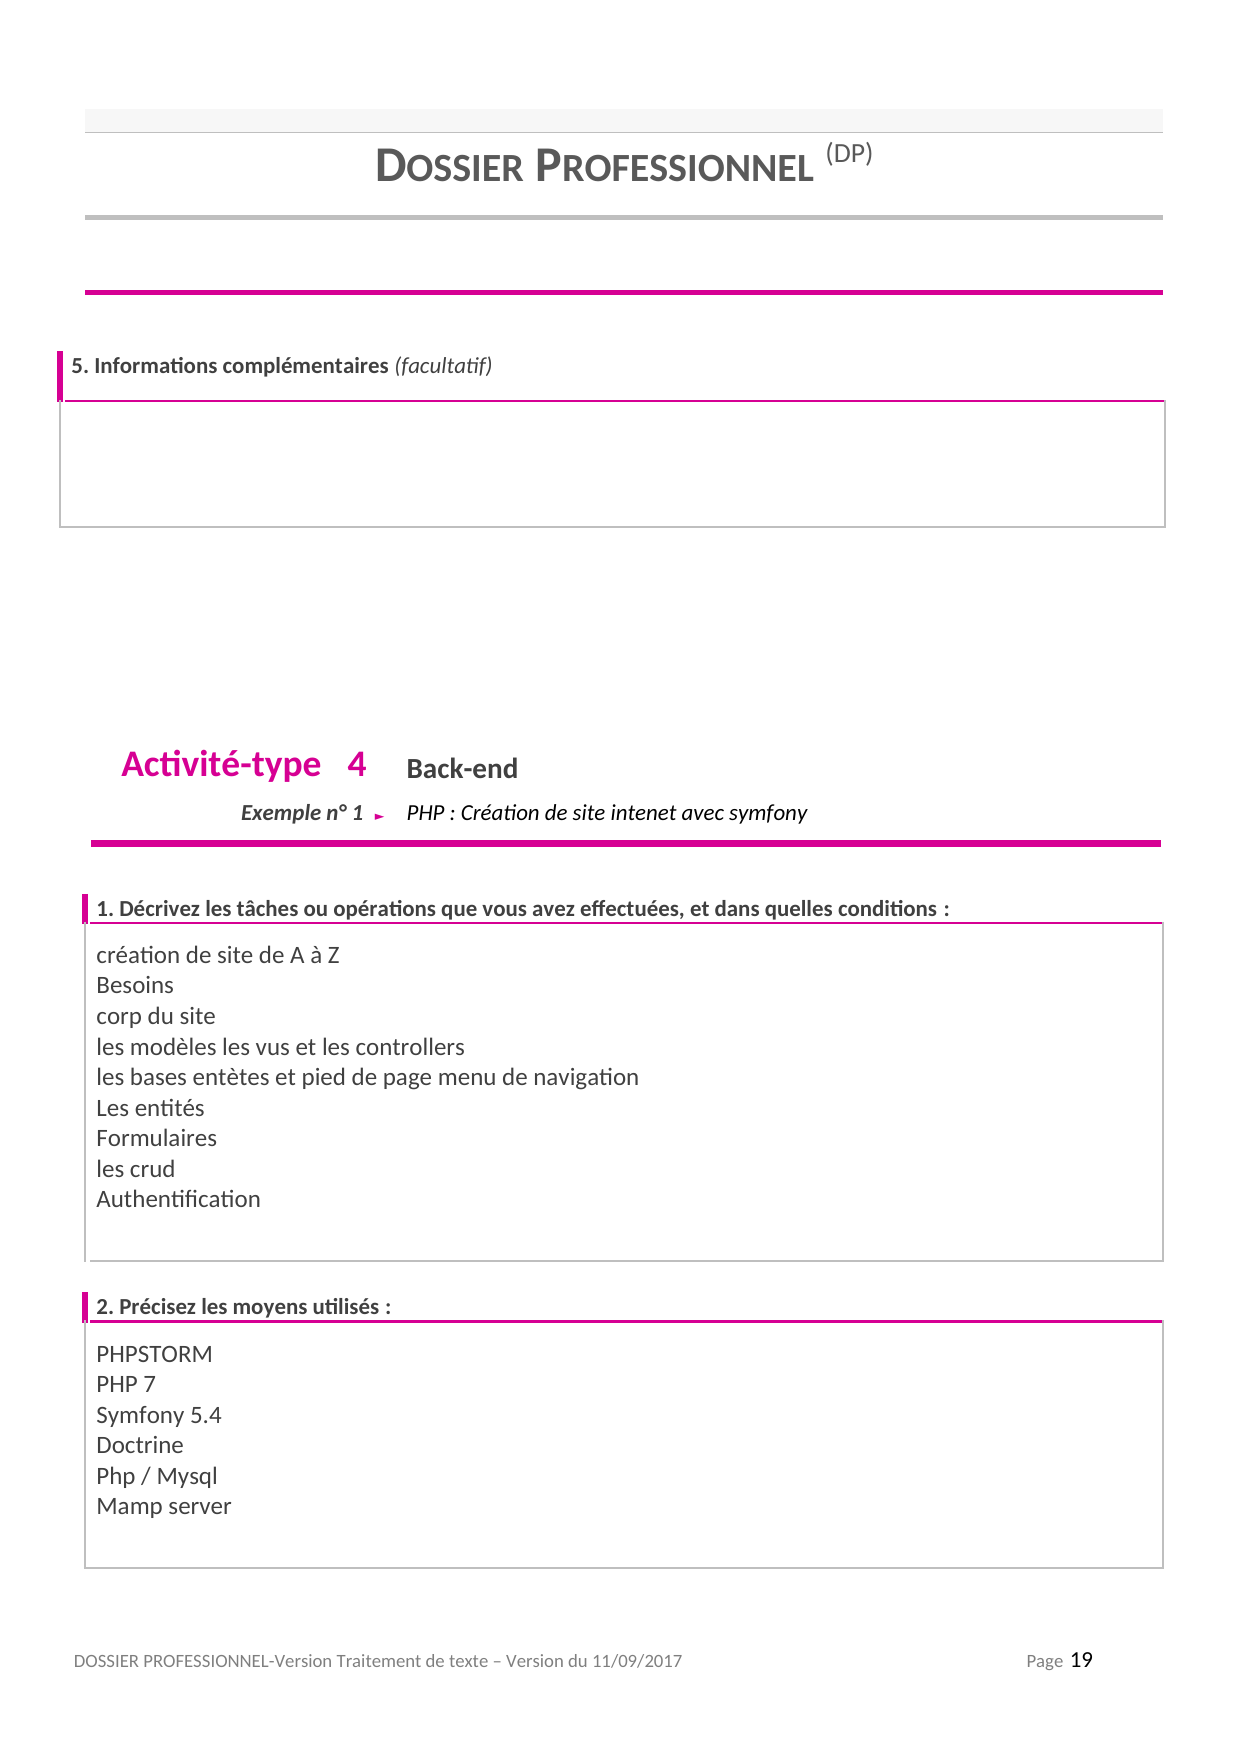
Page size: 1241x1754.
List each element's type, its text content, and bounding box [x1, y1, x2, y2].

table_cell [61, 490, 1164, 526]
table_cell [86, 1551, 1162, 1567]
table_cell [85, 878, 1163, 894]
table_cell [86, 1244, 1162, 1259]
table_cell [86, 922, 1162, 939]
table_cell 2. Précisez les moyens utilisés : [88, 1292, 1163, 1320]
table_header Activité-type [85, 740, 336, 786]
table_header 4 [336, 740, 395, 786]
table_cell [85, 1277, 1163, 1292]
table_cell [61, 439, 1164, 490]
table_cell [60, 315, 1165, 351]
table_cell [86, 1320, 1162, 1338]
table_cell création de site de A à Z Besoins corp du site les modèles les vus et les controllers les bases entètes et pied de page menu de navigation Les entités Formulaires les crud Authentification [86, 939, 1162, 1244]
table_cell [85, 840, 1163, 878]
table_cell PHPSTORM PHP 7 Symfony 5.4 Doctrine Php / Mysql Mamp server [86, 1338, 1162, 1551]
table_header Back-end [395, 740, 1163, 786]
table_cell PHP : Création de site intenet avec symfony [395, 786, 1163, 840]
table_cell 1. Décrivez les tâches ou opérations que vous avez effectuées, et dans quelles conditions : [88, 894, 1163, 922]
table_cell [61, 400, 1164, 438]
table_cell Exemple n° 1 ► [85, 786, 395, 840]
table_cell [85, 1260, 1163, 1277]
table_cell 5. Informations complémentaires (facultatif) [63, 351, 1165, 400]
